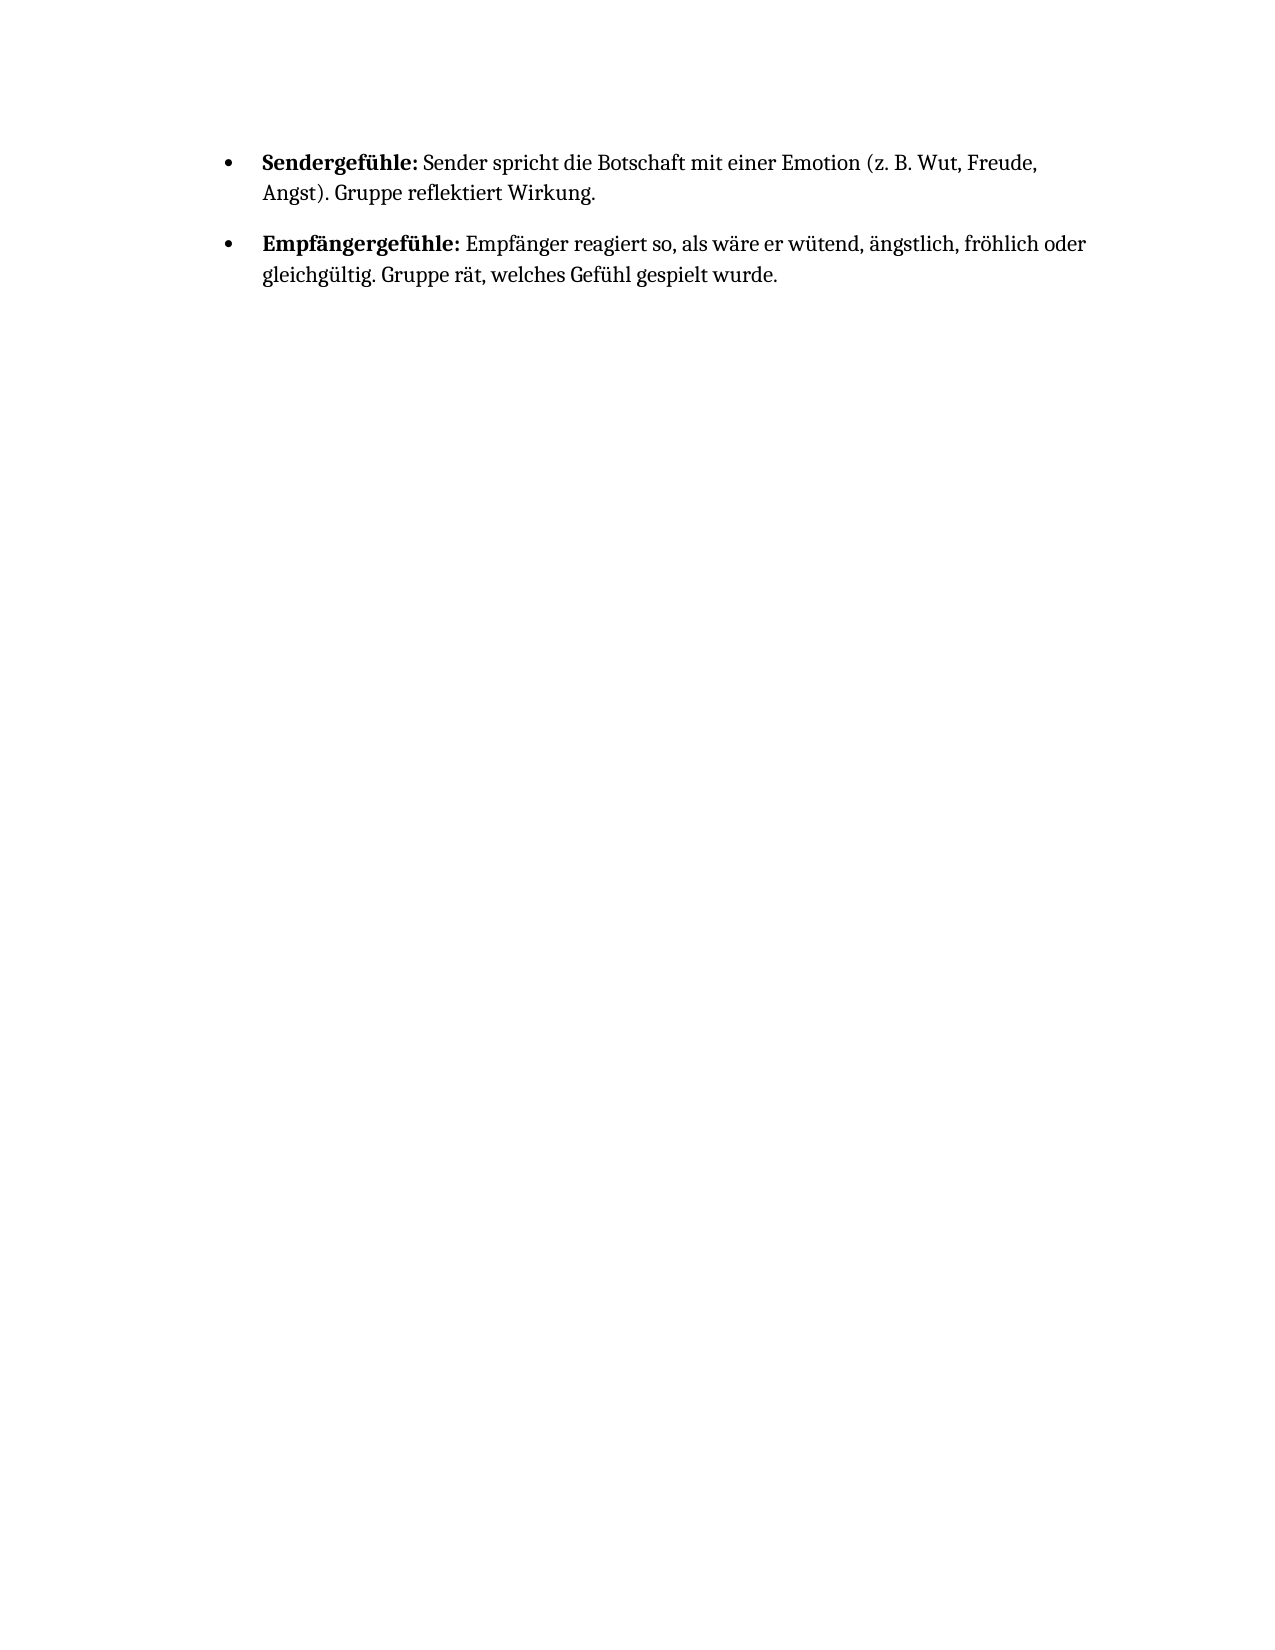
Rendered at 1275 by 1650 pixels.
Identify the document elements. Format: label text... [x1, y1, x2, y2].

list Empfängergefühle: Empfänger reagiert so, als wäre er wütend, ängstlich, fröhlich oder gleichgültig. Gruppe rät, welches Gefühl gespielt wurde. [225, 231, 1087, 288]
list Sendergefühle: Sender spricht die Botschaft mit einer Emotion (z. B. Wut, Freude, Angst). Gruppe reflektiert Wirkung. [225, 150, 1087, 207]
